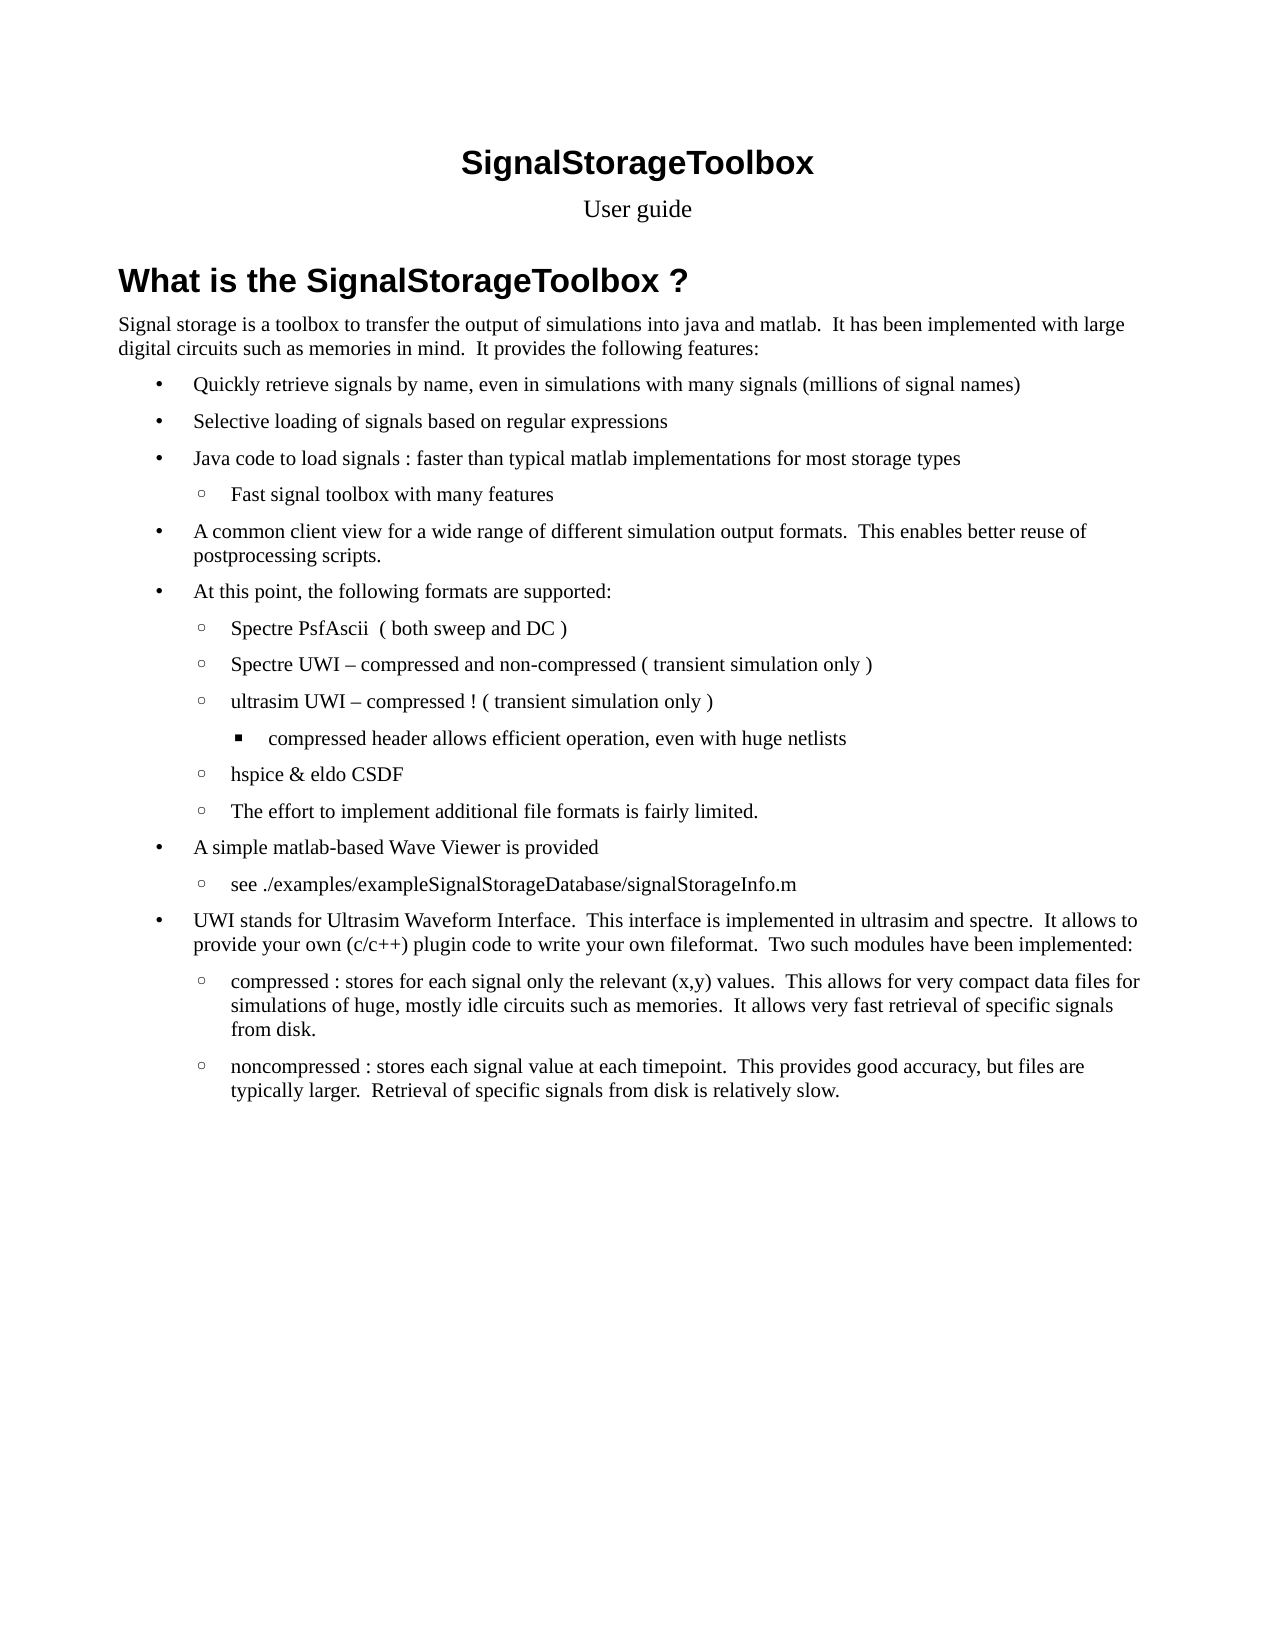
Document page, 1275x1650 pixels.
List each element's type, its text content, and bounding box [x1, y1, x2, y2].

list Spectre PsfAscii ( both sweep and DC ) [193, 616, 1157, 640]
list The effort to implement additional file formats is fairly limited. [193, 798, 1157, 823]
list A simple matlab-based Wave Viewer is provided [156, 835, 1157, 859]
list A common client view for a wide range of different simulation output formats. This enables better reuse of postprocessing scripts. [156, 518, 1157, 567]
list UWI stands for Ultrasim Waveform Interface. This interface is implemented in ultrasim and spectre. It allows to provide your own (c/c++) plugin code to write your own fileformat. Two such modules have been implemented: [156, 908, 1157, 956]
list hspice & eldo CSDF [193, 762, 1157, 786]
list see ./examples/exampleSignalStorageDatabase/signalStorageInfo.m [193, 872, 1157, 896]
list ultrasim UWI – compressed ! ( transient simulation only ) [193, 689, 1157, 713]
subtitle What is the SignalStorageToolbox ? [118, 261, 1157, 299]
list noncompressed : stores each signal value at each timepoint. This provides good accuracy, but files are typically larger. Retrieval of specific signals from disk is relatively slow. [193, 1053, 1157, 1102]
list Quickly retrieve signals by name, even in simulations with many signals (millions of signal names) [156, 372, 1157, 396]
text User guide [118, 194, 1157, 223]
list compressed : stores for each signal only the relevant (x,y) values. This allows for very compact data files for simulations of huge, mostly idle circuits such as memories. It allows very fast retrieval of specific signals from disk. [193, 969, 1157, 1041]
list Java code to load signals : faster than typical matlab implementations for most storage types [156, 445, 1157, 469]
list At this point, the following formats are supported: [156, 579, 1157, 603]
text Signal storage is a toolbox to transfer the output of simulations into java and matlab. It has been implemented with large digital circuits such as memories in mind. It provides the following features: [118, 312, 1157, 360]
list Spectre UWI – compressed and non-compressed ( transient simulation only ) [193, 652, 1157, 676]
subtitle SignalStorageToolbox [118, 143, 1157, 182]
list Selective loading of signals based on regular expressions [156, 409, 1157, 433]
list compressed header allows efficient operation, even with huge netlists [231, 725, 1157, 749]
list Fast signal toolbox with many features [193, 482, 1157, 506]
